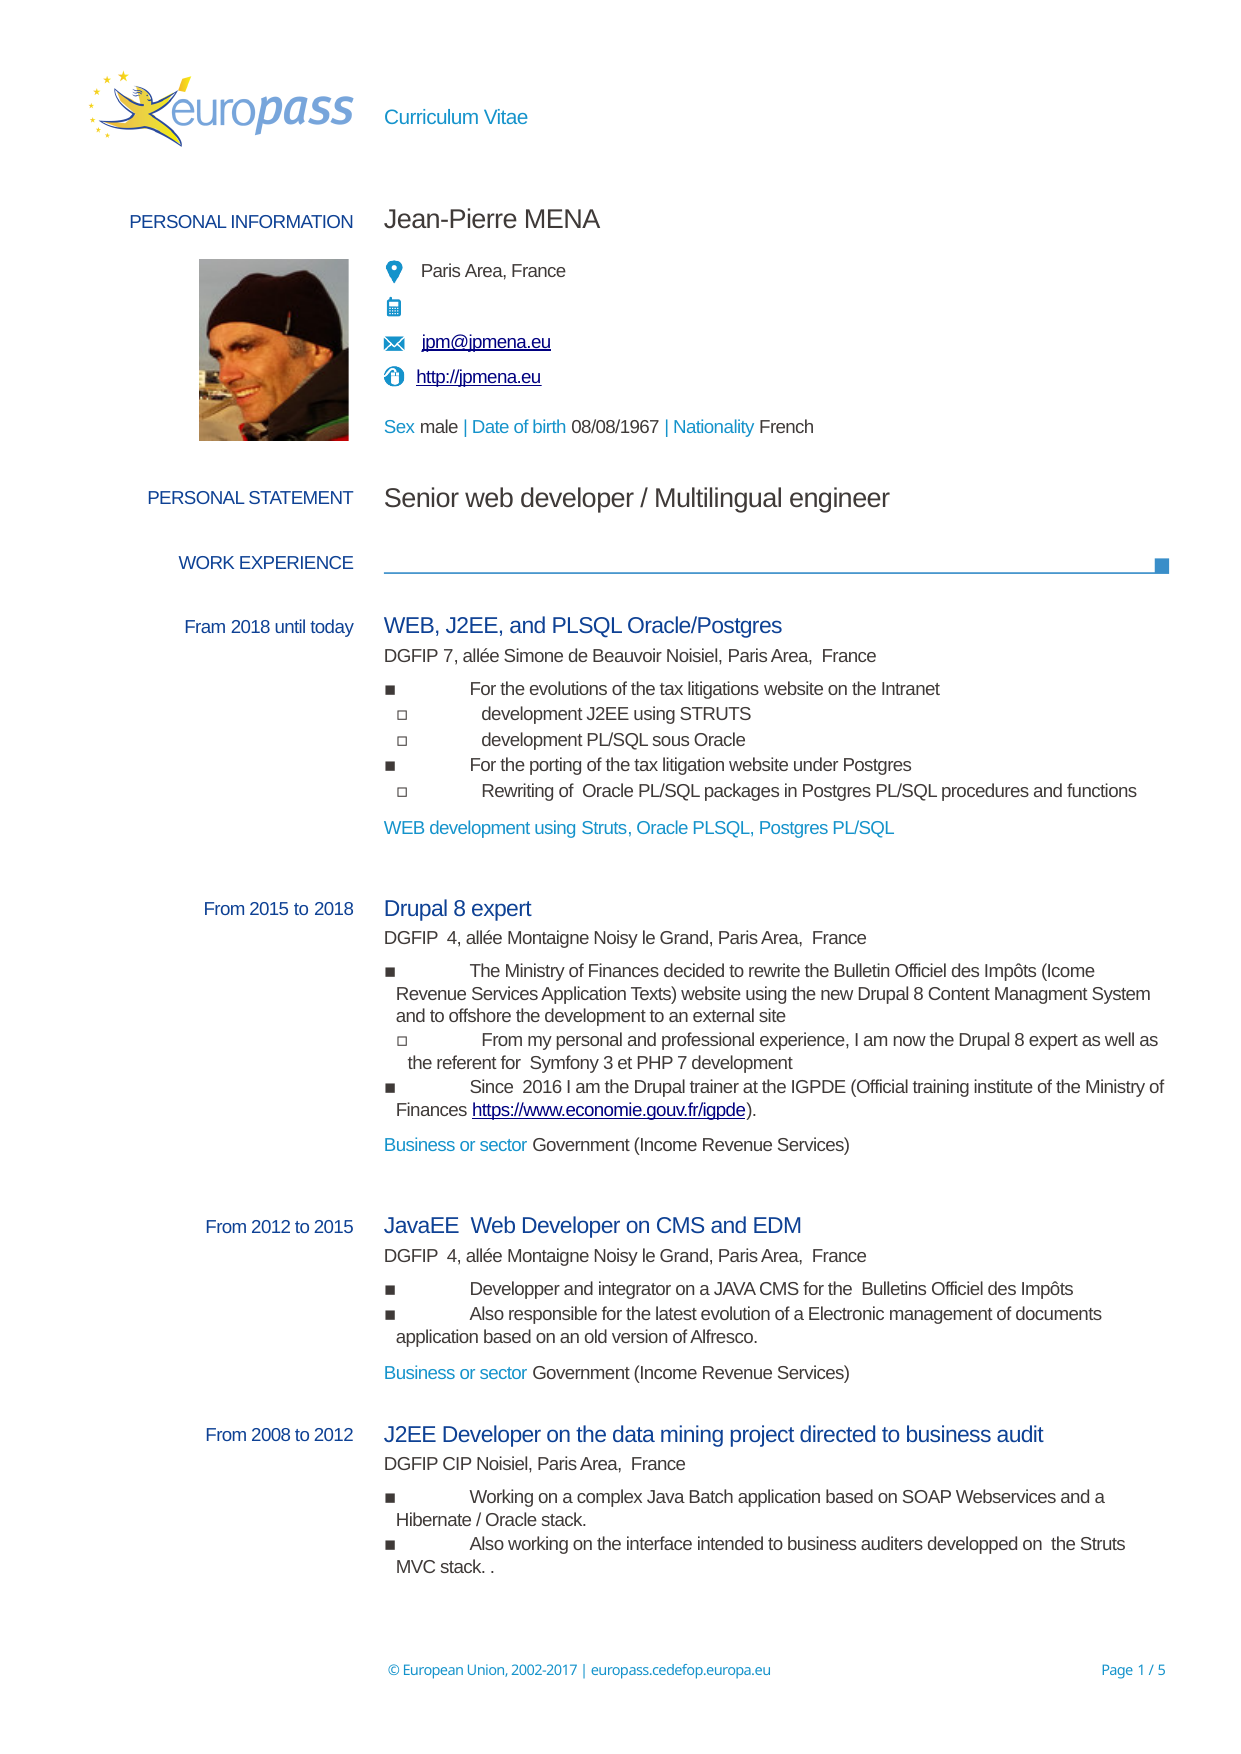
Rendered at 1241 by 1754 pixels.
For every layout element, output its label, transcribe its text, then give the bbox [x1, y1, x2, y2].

table_cell http://jpmena.eu [384, 366, 1169, 401]
table_header J2EE Developer on the data mining project directed to business audit [384, 1421, 1169, 1447]
picture [383, 558, 1170, 574]
table_cell The Ministry of Finances decided to rewrite the Bulletin Officiel des Impôts (Icome Revenue Services Application Texts) website using the new Drupal 8 Content Managment System and to offshore the development to an external site From my personal and professional experience, I am now the Drupal 8 expert as well as the referent for Symfony 3 et PHP 7 development Since 2016 I am the Drupal trainer at the IGPDE (Official training institute of the Ministry of Finances https://www.economie.gouv.fr/igpde). [384, 958, 1169, 1120]
table_cell Working on a complex Java Batch application based on SOAP Webservices and a Hibernate / Oracle stack. Also working on the interface intended to business auditers developped on the Struts MVC stack. . [384, 1484, 1169, 1578]
table_cell For the evolutions of the tax litigations website on the Intranet development J2EE using STRUTS development PL/SQL sous Oracle For the porting of the tax litigation website under Postgres Rewriting of Oracle PL/SQL packages in Postgres PL/SQL procedures and functions [384, 675, 1169, 803]
table_header Senior web developer / Multilingual engineer [384, 480, 1169, 515]
table_header From 2015 to 2018 [89, 895, 384, 1156]
picture [383, 259, 405, 284]
picture [88, 70, 354, 147]
table_cell DGFIP 7, allée Simone de Beauvoir Noisiel, Paris Area, France [384, 639, 1169, 675]
table_header PERSONAL INFORMATION [89, 201, 384, 236]
table_header Jean-Pierre MENA [384, 201, 1169, 236]
picture [383, 330, 405, 355]
table_cell Business or sector Government (Income Revenue Services) [384, 1120, 1169, 1156]
table_header Drupal 8 expert [384, 895, 1169, 921]
table_header From 2008 to 2012 [89, 1421, 384, 1578]
table_header personal statement [89, 480, 384, 515]
picture [383, 295, 405, 317]
picture [383, 366, 405, 387]
table_header WORK EXPERIENCE [89, 552, 384, 573]
table_header WEB, J2EE, and PLSQL Oracle/Postgres [384, 613, 1169, 639]
table_cell DGFIP 4, allée Montaigne Noisy le Grand, Paris Area, France [384, 1239, 1169, 1275]
table_cell [89, 236, 1169, 260]
table_cell WEB development using Struts, Oracle PLSQL, Postgres PL/SQL [384, 803, 1169, 838]
table_cell DGFIP 4, allée Montaigne Noisy le Grand, Paris Area, France [384, 921, 1169, 958]
table_cell Paris Area, France [405, 260, 1169, 283]
table_cell Developper and integrator on a JAVA CMS for the Bulletins Officiel des Impôts Also responsible for the latest evolution of a Electronic management of documents application based on an old version of Alfresco. [384, 1275, 1169, 1348]
table_header From 2012 to 2015 [89, 1213, 384, 1383]
table_cell [89, 260, 384, 443]
table_cell Sex male | Date of birth 08/08/1967 | Nationality French [384, 401, 1169, 443]
table_header Fram 2018 until today [89, 613, 384, 838]
table_cell [384, 284, 1169, 295]
table_cell Business or sector Government (Income Revenue Services) [384, 1348, 1169, 1383]
table_cell jpm@jpmena.eu [384, 331, 1169, 366]
table_cell DGFIP CIP Noisiel, Paris Area, France [384, 1447, 1169, 1483]
table_cell [384, 295, 1169, 331]
table_header [384, 552, 1169, 558]
picture [199, 259, 349, 441]
table_header JavaEE Web Developer on CMS and EDM [384, 1213, 1169, 1239]
